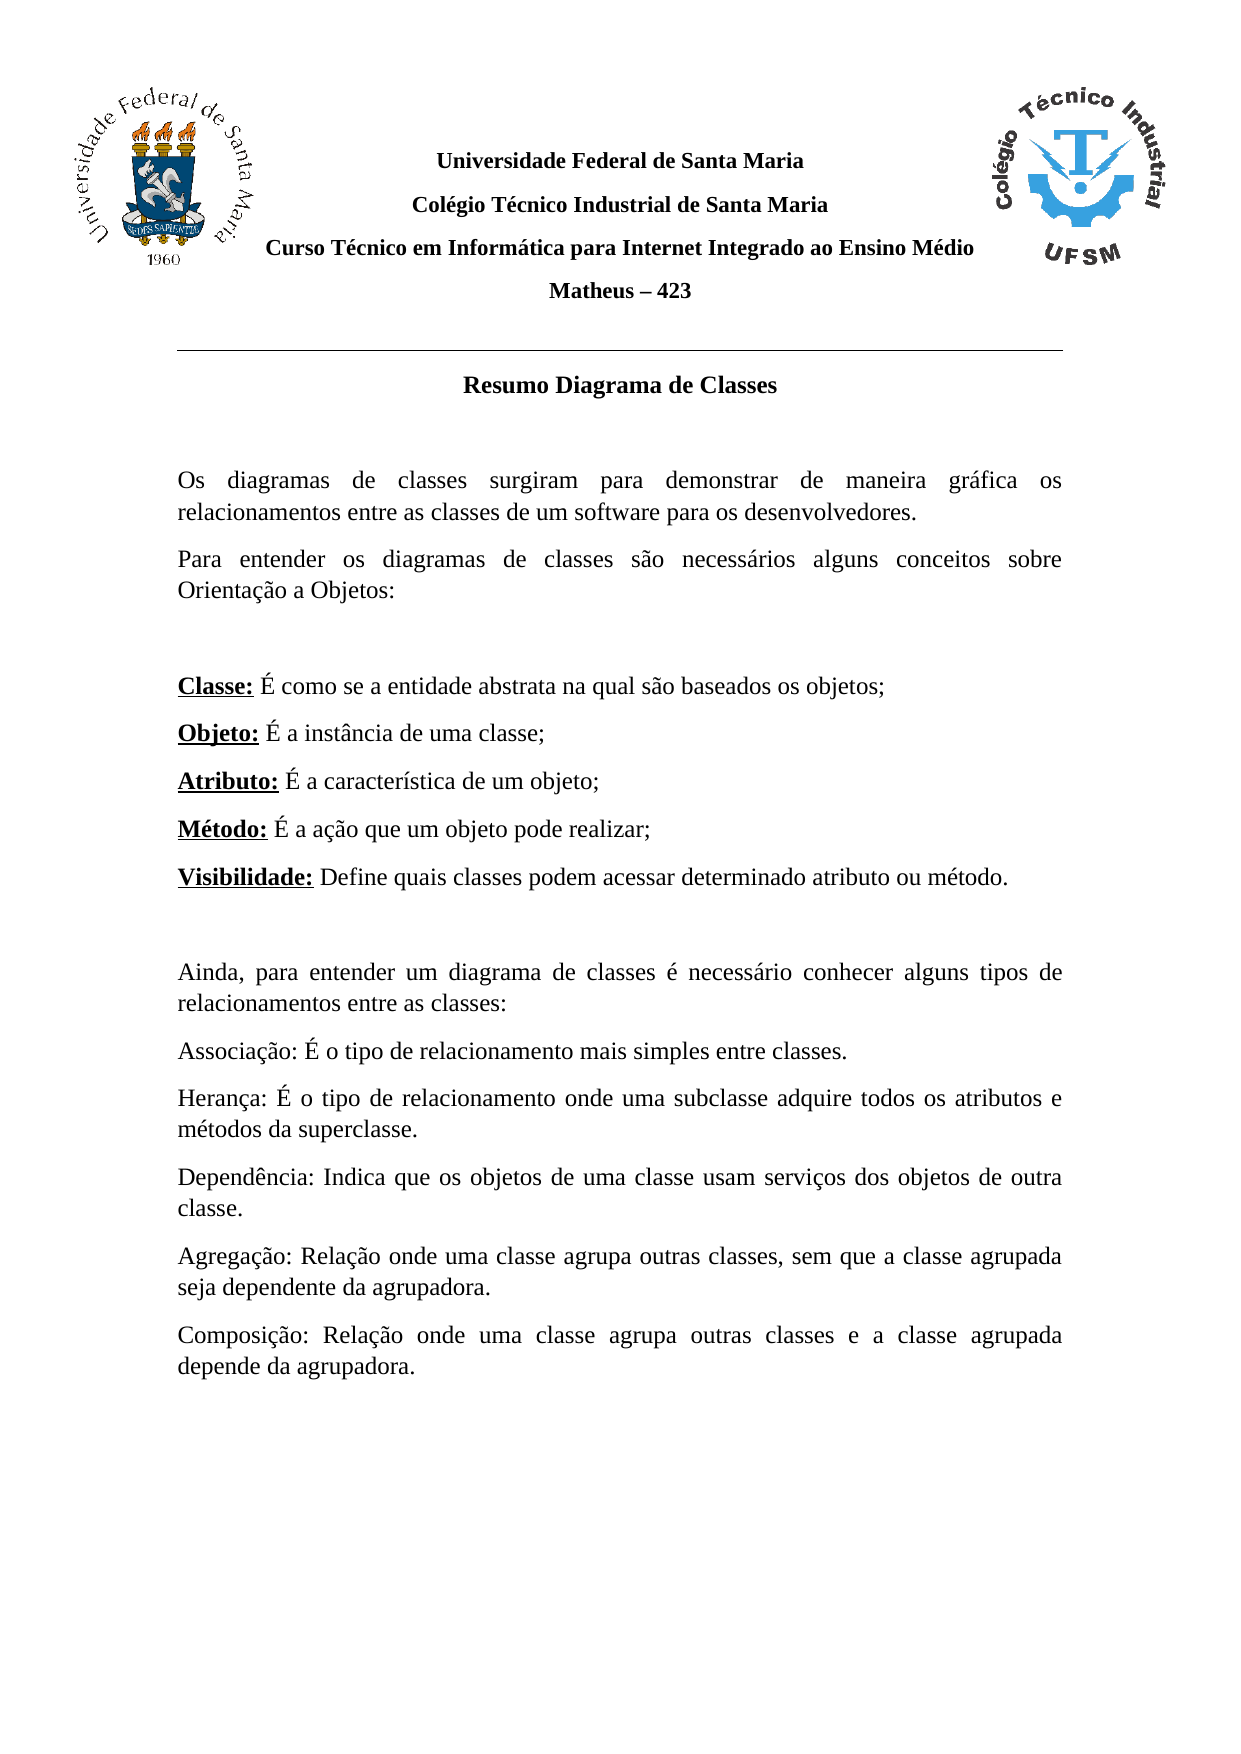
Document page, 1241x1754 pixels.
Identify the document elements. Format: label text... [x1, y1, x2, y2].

text Objeto: É a instância de uma classe; [177, 718, 1063, 747]
text Os diagramas de classes surgiram para demonstrar de maneira gráfica os relacionamentos entre as classes de um software para os desenvolvedores. [177, 466, 1063, 525]
text Atributo: É a característica de um objeto; [177, 766, 1063, 795]
text Método: É a ação que um objeto pode realizar; [177, 814, 1063, 843]
text Visibilidade: Define quais classes podem acessar determinado atributo ou método. [177, 862, 1063, 890]
picture [992, 87, 1166, 265]
text Composição: Relação onde uma classe agrupa outras classes e a classe agrupada depende da agrupadora. [177, 1320, 1063, 1379]
text Universidade Federal de Santa Maria [254, 148, 992, 174]
text Classe: É como se a entidade abstrata na qual são baseados os objetos; [177, 671, 1063, 699]
text Curso Técnico em Informática para Internet Integrado ao Ensino Médio [254, 234, 992, 260]
text Ainda, para entender um diagrama de classes é necessário conhecer alguns tipos de relacionamentos entre as classes: [177, 957, 1063, 1017]
text Colégio Técnico Industrial de Santa Maria [254, 191, 992, 217]
text Para entender os diagramas de classes são necessários alguns conceitos sobre Orientação a Objetos: [177, 544, 1063, 604]
text Dependência: Indica que os objetos de uma classe usam serviços dos objetos de outra classe. [177, 1162, 1063, 1222]
picture [74, 87, 254, 265]
text Associação: É o tipo de relacionamento mais simples entre classes. [177, 1036, 1063, 1064]
text Herança: É o tipo de relacionamento onde uma subclasse adquire todos os atributos e métodos da superclasse. [177, 1083, 1063, 1143]
text Agregação: Relação onde uma classe agrupa outras classes, sem que a classe agrupada seja dependente da agrupadora. [177, 1241, 1063, 1301]
text Resumo Diagrama de Classes [177, 370, 1063, 399]
text Matheus – 423 [177, 277, 1063, 303]
